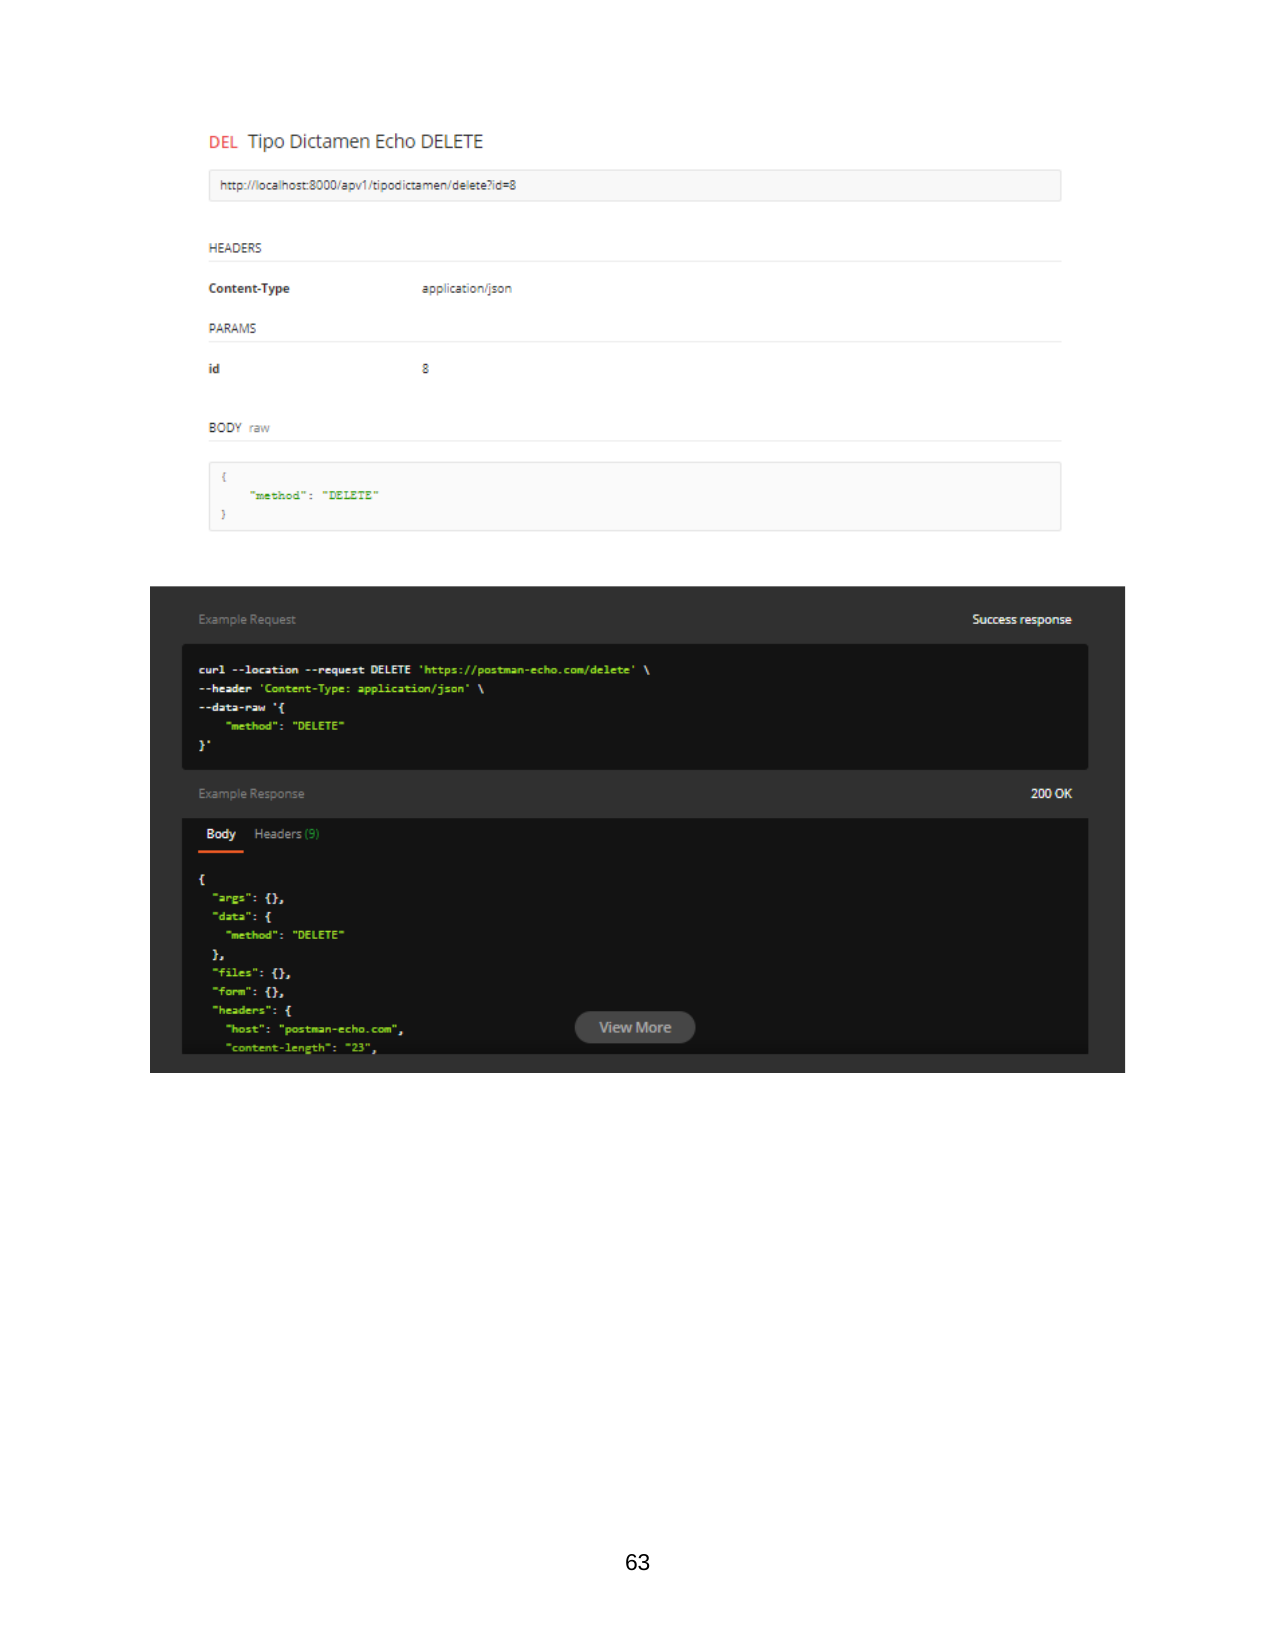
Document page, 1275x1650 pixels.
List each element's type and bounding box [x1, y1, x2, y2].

picture [150, 112, 1125, 1073]
